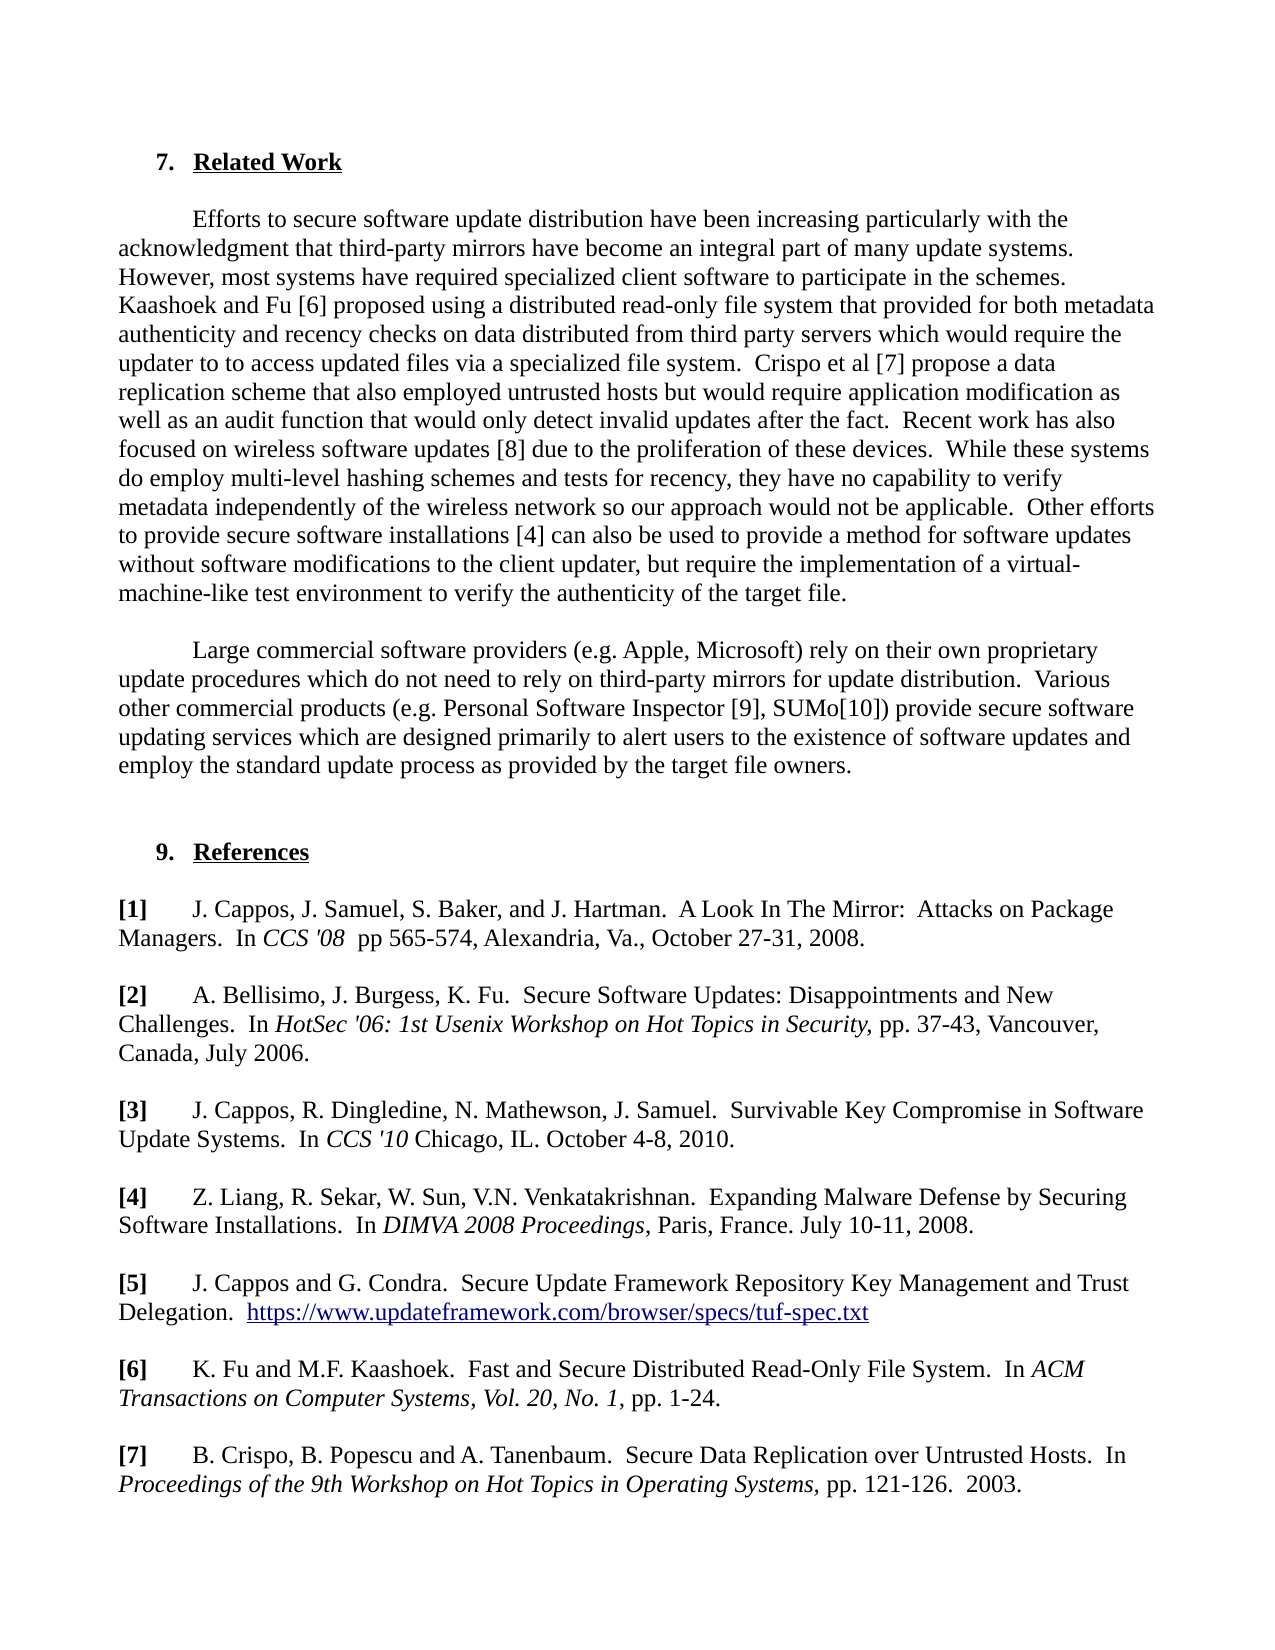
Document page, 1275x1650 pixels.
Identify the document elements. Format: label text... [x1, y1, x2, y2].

text Large commercial software providers (e.g. Apple, Microsoft) rely on their own proprietary update procedures which do not need to rely on third-party mirrors for update distribution. Various other commercial products (e.g. Personal Software Inspector [9], SUMo[10]) provide secure software updating services which are designed primarily to alert users to the existence of software updates and employ the standard update process as provided by the target file owners. [118, 636, 1157, 779]
text [4] Z. Liang, R. Sekar, W. Sun, V.N. Venkatakrishnan. Expanding Malware Defense by Securing Software Installations. In DIMVA 2008 Proceedings, Paris, France. July 10-11, 2008. [118, 1182, 1157, 1239]
text [1] J. Cappos, J. Samuel, S. Baker, and J. Hartman. A Look In The Mirror: Attacks on Package Managers. In CCS '08 pp 565-574, Alexandria, Va., October 27-31, 2008. [118, 894, 1157, 952]
list References [156, 837, 1157, 866]
text Efforts to secure software update distribution have been increasing particularly with the acknowledgment that third-party mirrors have become an integral part of many update systems. However, most systems have required specialized client software to participate in the schemes. Kaashoek and Fu [6] proposed using a distributed read-only file system that provided for both metadata authenticity and recency checks on data distributed from third party servers which would require the updater to to access updated files via a specialized file system. Crispo et al [7] propose a data replication scheme that also employed untrusted hosts but would require application modification as well as an audit function that would only detect invalid updates after the fact. Recent work has also focused on wireless software updates [8] due to the proliferation of these devices. While these systems do employ multi-level hashing schemes and tests for recency, they have no capability to verify metadata independently of the wireless network so our approach would not be applicable. Other efforts to provide secure software installations [4] can also be used to provide a method for software updates without software modifications to the client updater, but require the implementation of a virtual-machine-like test environment to verify the authenticity of the target file. [118, 204, 1157, 607]
list Related Work [156, 147, 1157, 176]
text [7] B. Crispo, B. Popescu and A. Tanenbaum. Secure Data Replication over Untrusted Hosts. In Proceedings of the 9th Workshop on Hot Topics in Operating Systems, pp. 121-126. 2003. [118, 1441, 1157, 1498]
text [2] A. Bellisimo, J. Burgess, K. Fu. Secure Software Updates: Disappointments and New Challenges. In HotSec '06: 1st Usenix Workshop on Hot Topics in Security, pp. 37-43, Vancouver, Canada, July 2006. [118, 981, 1157, 1067]
text [3] J. Cappos, R. Dingledine, N. Mathewson, J. Samuel. Survivable Key Compromise in Software Update Systems. In CCS '10 Chicago, IL. October 4-8, 2010. [118, 1096, 1157, 1153]
text [6] K. Fu and M.F. Kaashoek. Fast and Secure Distributed Read-Only File System. In ACM Transactions on Computer Systems, Vol. 20, No. 1, pp. 1-24. [118, 1354, 1157, 1412]
text [5] J. Cappos and G. Condra. Secure Update Framework Repository Key Management and Trust Delegation. https://www.updateframework.com/browser/specs/tuf-spec.txt [118, 1268, 1157, 1326]
